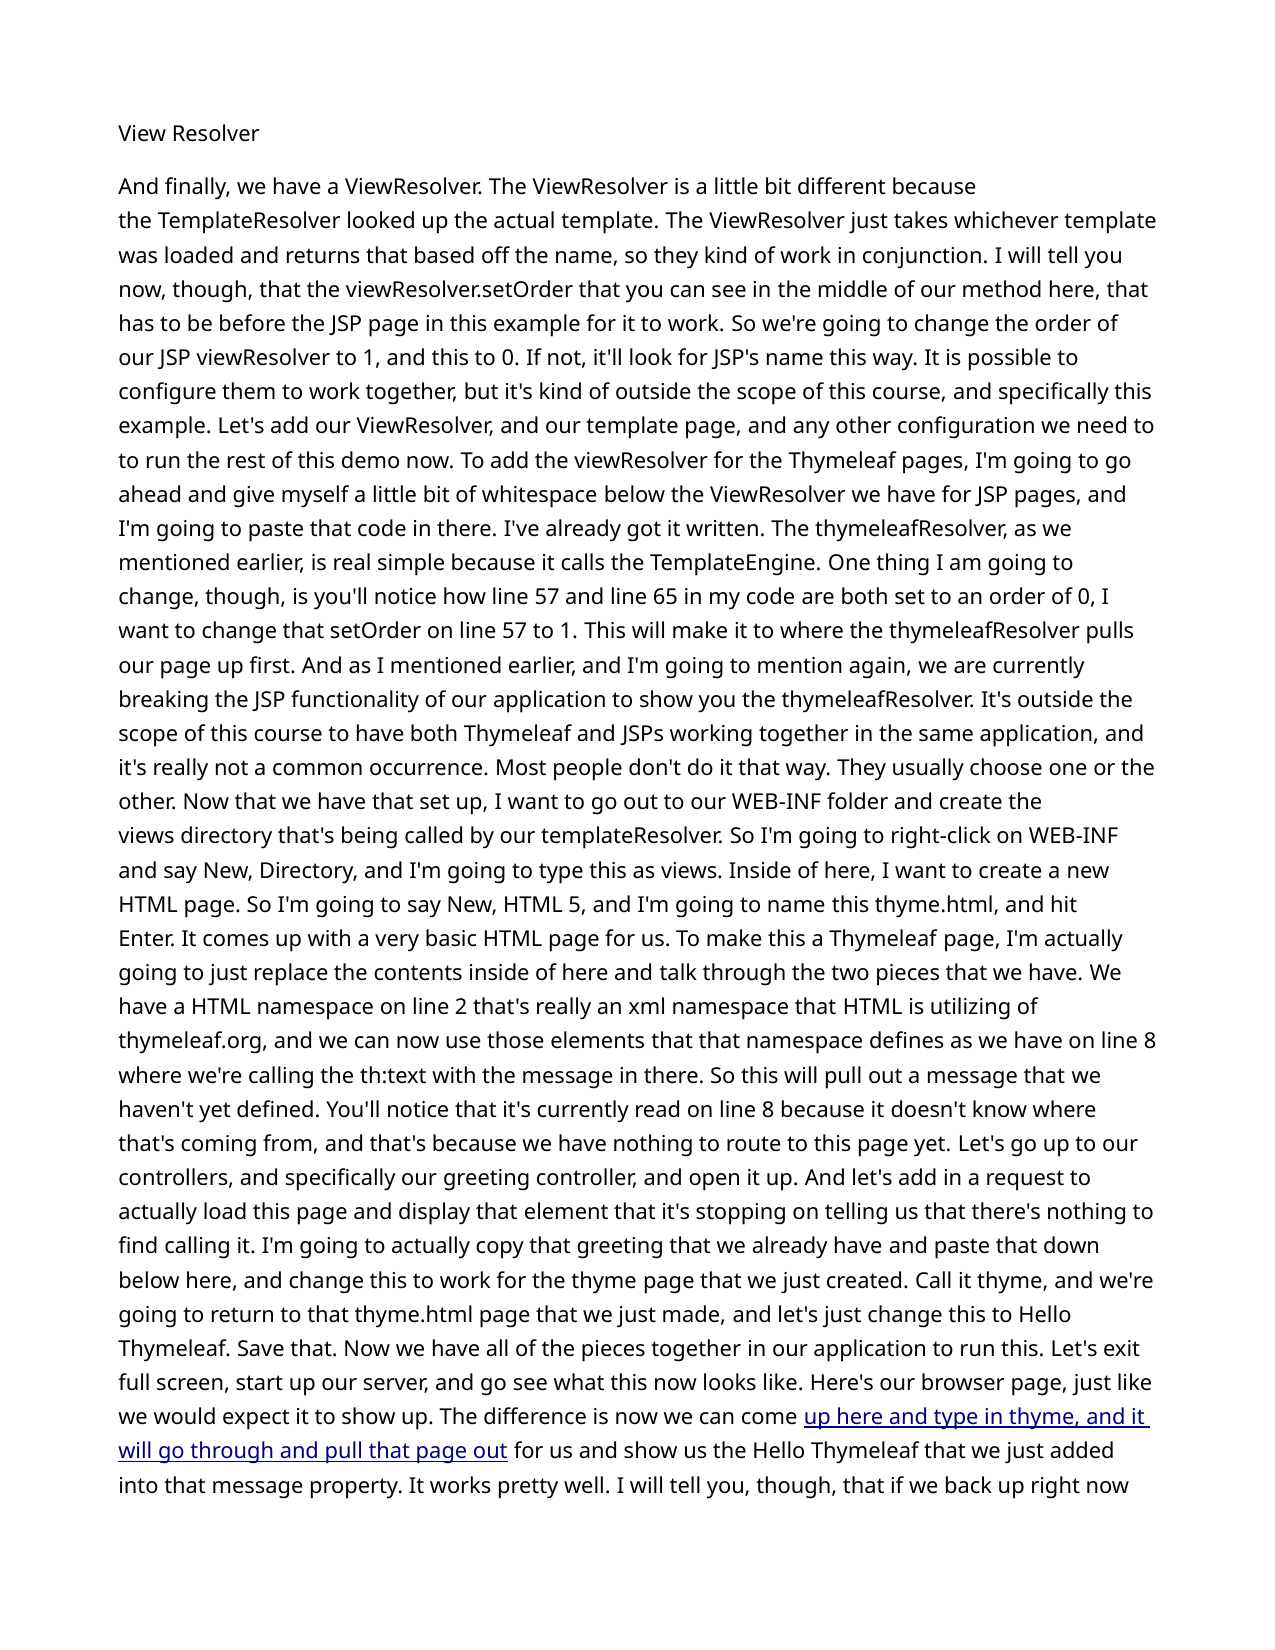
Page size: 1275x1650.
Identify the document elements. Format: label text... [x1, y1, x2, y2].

subtitle View Resolver [118, 118, 1157, 148]
text And finally, we have a ViewResolver. The ViewResolver is a little bit different because the TemplateResolver looked up the actual template. The ViewResolver just takes whichever template was loaded and returns that based off the name, so they kind of work in conjunction. I will tell you now, though, that the viewResolver.setOrder that you can see in the middle of our method here, that has to be before the JSP page in this example for it to work. So we're going to change the order of our JSP viewResolver to 1, and this to 0. If not, it'll look for JSP's name this way. It is possible to configure them to work together, but it's kind of outside the scope of this course, and specifically this example. Let's add our ViewResolver, and our template page, and any other configuration we need to to run the rest of this demo now. To add the viewResolver for the Thymeleaf pages, I'm going to go ahead and give myself a little bit of whitespace below the ViewResolver we have for JSP pages, and I'm going to paste that code in there. I've already got it written. The thymeleafResolver, as we mentioned earlier, is real simple because it calls the TemplateEngine. One thing I am going to change, though, is you'll notice how line 57 and line 65 in my code are both set to an order of 0, I want to change that setOrder on line 57 to 1. This will make it to where the thymeleafResolver pulls our page up first. And as I mentioned earlier, and I'm going to mention again, we are currently breaking the JSP functionality of our application to show you the thymeleafResolver. It's outside the scope of this course to have both Thymeleaf and JSPs working together in the same application, and it's really not a common occurrence. Most people don't do it that way. They usually choose one or the other. Now that we have that set up, I want to go out to our WEB‑INF folder and create the views directory that's being called by our templateResolver. So I'm going to right‑click on WEB‑INF and say New, Directory, and I'm going to type this as views. Inside of here, I want to create a new HTML page. So I'm going to say New, HTML 5, and I'm going to name this thyme.html, and hit Enter. It comes up with a very basic HTML page for us. To make this a Thymeleaf page, I'm actually going to just replace the contents inside of here and talk through the two pieces that we have. We have a HTML namespace on line 2 that's really an xml namespace that HTML is utilizing of thymeleaf.org, and we can now use those elements that that namespace defines as we have on line 8 where we're calling the th:text with the message in there. So this will pull out a message that we haven't yet defined. You'll notice that it's currently read on line 8 because it doesn't know where that's coming from, and that's because we have nothing to route to this page yet. Let's go up to our controllers, and specifically our greeting controller, and open it up. And let's add in a request to actually load this page and display that element that it's stopping on telling us that there's nothing to find calling it. I'm going to actually copy that greeting that we already have and paste that down below here, and change this to work for the thyme page that we just created. Call it thyme, and we're going to return to that thyme.html page that we just made, and let's just change this to Hello Thymeleaf. Save that. Now we have all of the pieces together in our application to run this. Let's exit full screen, start up our server, and go see what this now looks like. Here's our browser page, just like we would expect it to show up. The difference is now we can come up here and type in thyme, and it will go through and pull that page out for us and show us the Hello Thymeleaf that we just added into that message property. It works pretty well. I will tell you, though, that if we back up right now [118, 171, 1157, 1499]
